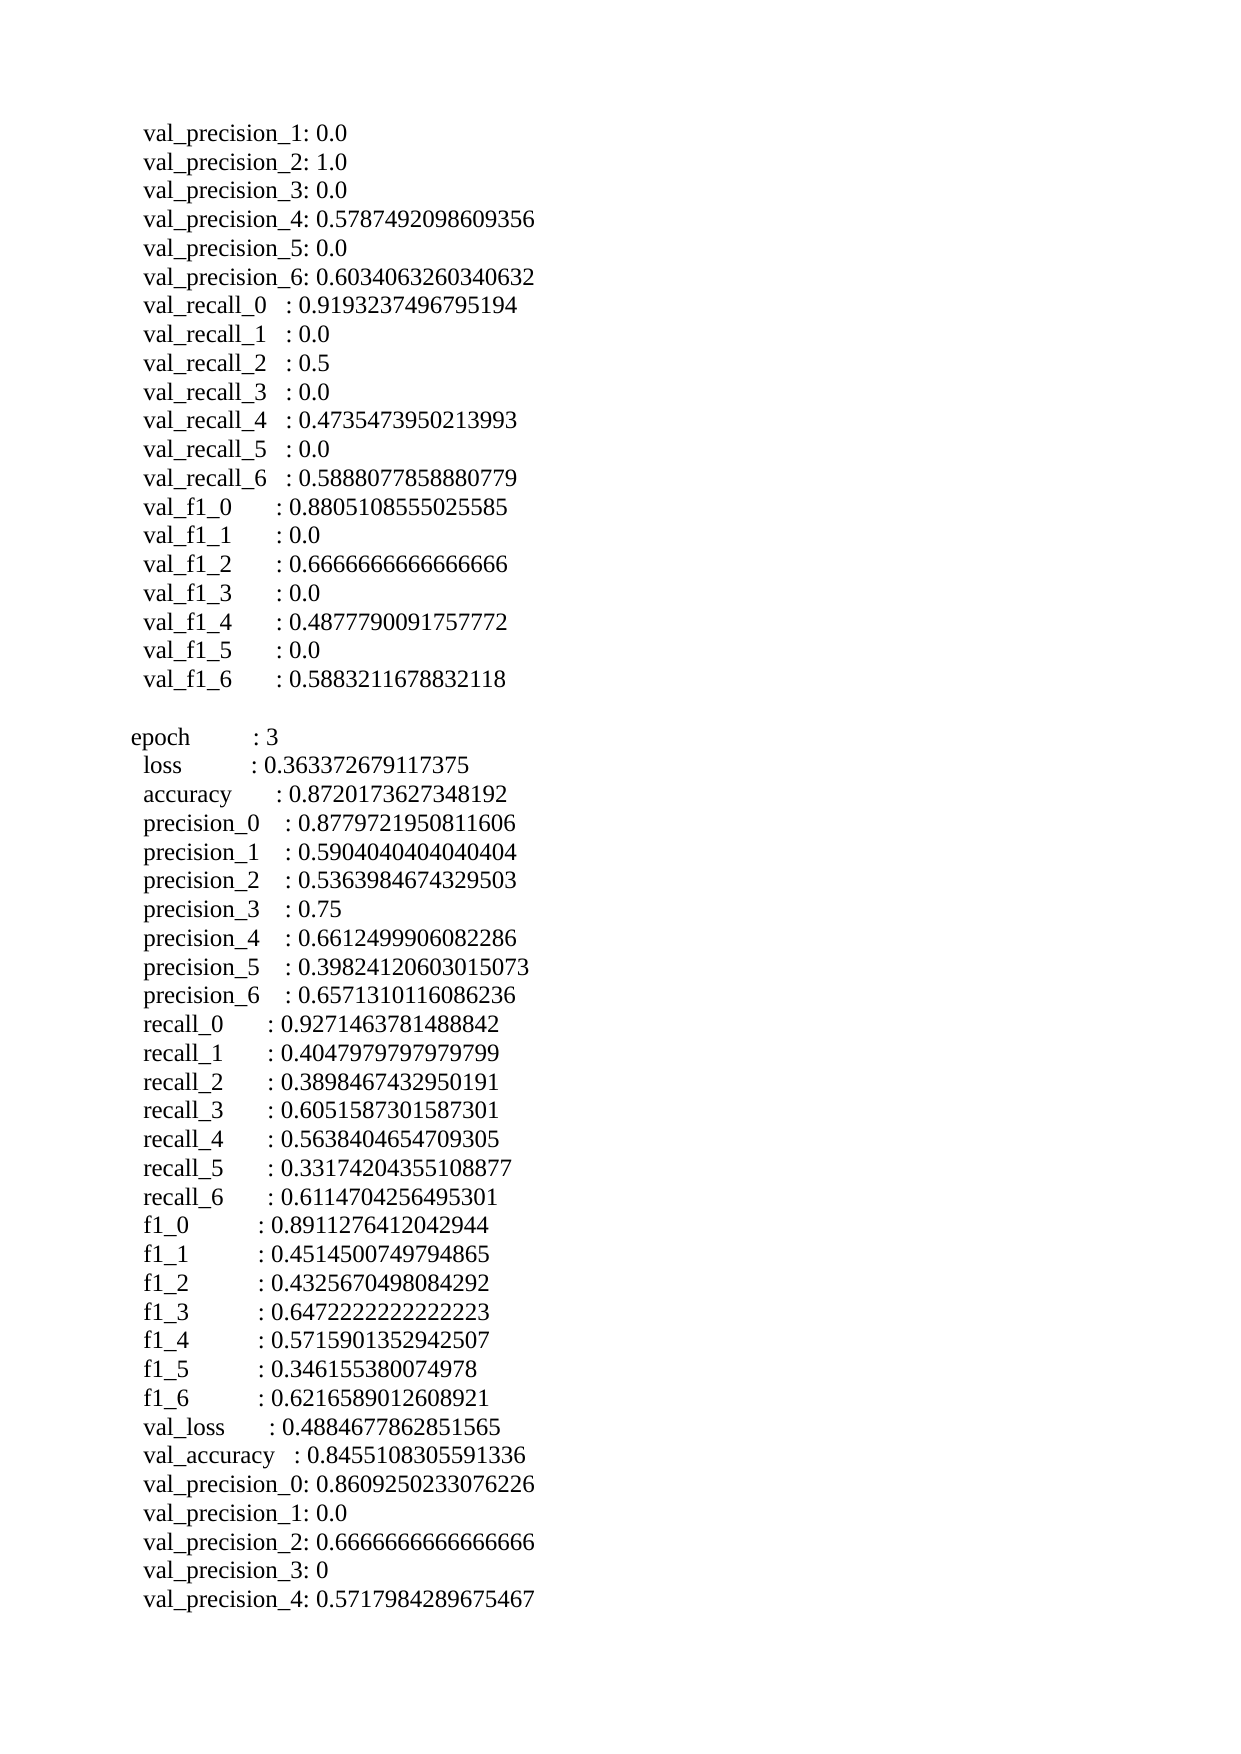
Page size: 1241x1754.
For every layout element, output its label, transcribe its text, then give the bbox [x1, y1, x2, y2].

text val_precision_4: 0.5787492098609356 [118, 204, 1122, 233]
text recall_4 : 0.5638404654709305 [118, 1124, 1122, 1153]
text val_precision_1: 0.0 [118, 118, 1122, 147]
text recall_2 : 0.3898467432950191 [118, 1067, 1122, 1096]
text precision_6 : 0.6571310116086236 [118, 981, 1122, 1009]
text val_precision_3: 0 [118, 1556, 1122, 1584]
text f1_4 : 0.5715901352942507 [118, 1326, 1122, 1354]
text precision_4 : 0.6612499906082286 [118, 923, 1122, 952]
text val_recall_3 : 0.0 [118, 377, 1122, 406]
text val_f1_0 : 0.8805108555025585 [118, 492, 1122, 521]
text val_precision_4: 0.5717984289675467 [118, 1584, 1122, 1613]
text val_recall_1 : 0.0 [118, 319, 1122, 348]
text val_loss : 0.4884677862851565 [118, 1412, 1122, 1441]
text f1_3 : 0.6472222222222223 [118, 1297, 1122, 1326]
text precision_3 : 0.75 [118, 894, 1122, 923]
text accuracy : 0.8720173627348192 [118, 779, 1122, 808]
text recall_6 : 0.6114704256495301 [118, 1182, 1122, 1211]
text recall_1 : 0.4047979797979799 [118, 1038, 1122, 1067]
text precision_1 : 0.5904040404040404 [118, 837, 1122, 866]
text val_recall_4 : 0.4735473950213993 [118, 406, 1122, 434]
text val_f1_5 : 0.0 [118, 636, 1122, 664]
text recall_5 : 0.33174204355108877 [118, 1153, 1122, 1182]
text recall_3 : 0.6051587301587301 [118, 1096, 1122, 1124]
text val_recall_2 : 0.5 [118, 348, 1122, 377]
text precision_2 : 0.5363984674329503 [118, 866, 1122, 894]
text precision_5 : 0.39824120603015073 [118, 952, 1122, 981]
text val_precision_6: 0.6034063260340632 [118, 262, 1122, 291]
text val_precision_1: 0.0 [118, 1498, 1122, 1527]
text f1_2 : 0.4325670498084292 [118, 1268, 1122, 1297]
text val_f1_6 : 0.5883211678832118 [118, 664, 1122, 693]
text val_precision_2: 0.6666666666666666 [118, 1527, 1122, 1556]
text val_recall_0 : 0.9193237496795194 [118, 291, 1122, 319]
text val_f1_3 : 0.0 [118, 578, 1122, 607]
text val_f1_4 : 0.4877790091757772 [118, 607, 1122, 636]
text val_f1_2 : 0.6666666666666666 [118, 549, 1122, 578]
text precision_0 : 0.8779721950811606 [118, 808, 1122, 837]
text val_precision_2: 1.0 [118, 147, 1122, 176]
text val_precision_0: 0.8609250233076226 [118, 1469, 1122, 1498]
text f1_1 : 0.4514500749794865 [118, 1239, 1122, 1268]
text f1_6 : 0.6216589012608921 [118, 1383, 1122, 1412]
text epoch : 3 [118, 722, 1122, 751]
text recall_0 : 0.9271463781488842 [118, 1009, 1122, 1038]
text val_precision_3: 0.0 [118, 176, 1122, 204]
text f1_5 : 0.346155380074978 [118, 1354, 1122, 1383]
text f1_0 : 0.8911276412042944 [118, 1211, 1122, 1239]
text loss : 0.363372679117375 [118, 751, 1122, 779]
text val_recall_5 : 0.0 [118, 434, 1122, 463]
text val_f1_1 : 0.0 [118, 521, 1122, 549]
text val_accuracy : 0.8455108305591336 [118, 1441, 1122, 1469]
text val_recall_6 : 0.5888077858880779 [118, 463, 1122, 492]
text val_precision_5: 0.0 [118, 233, 1122, 262]
